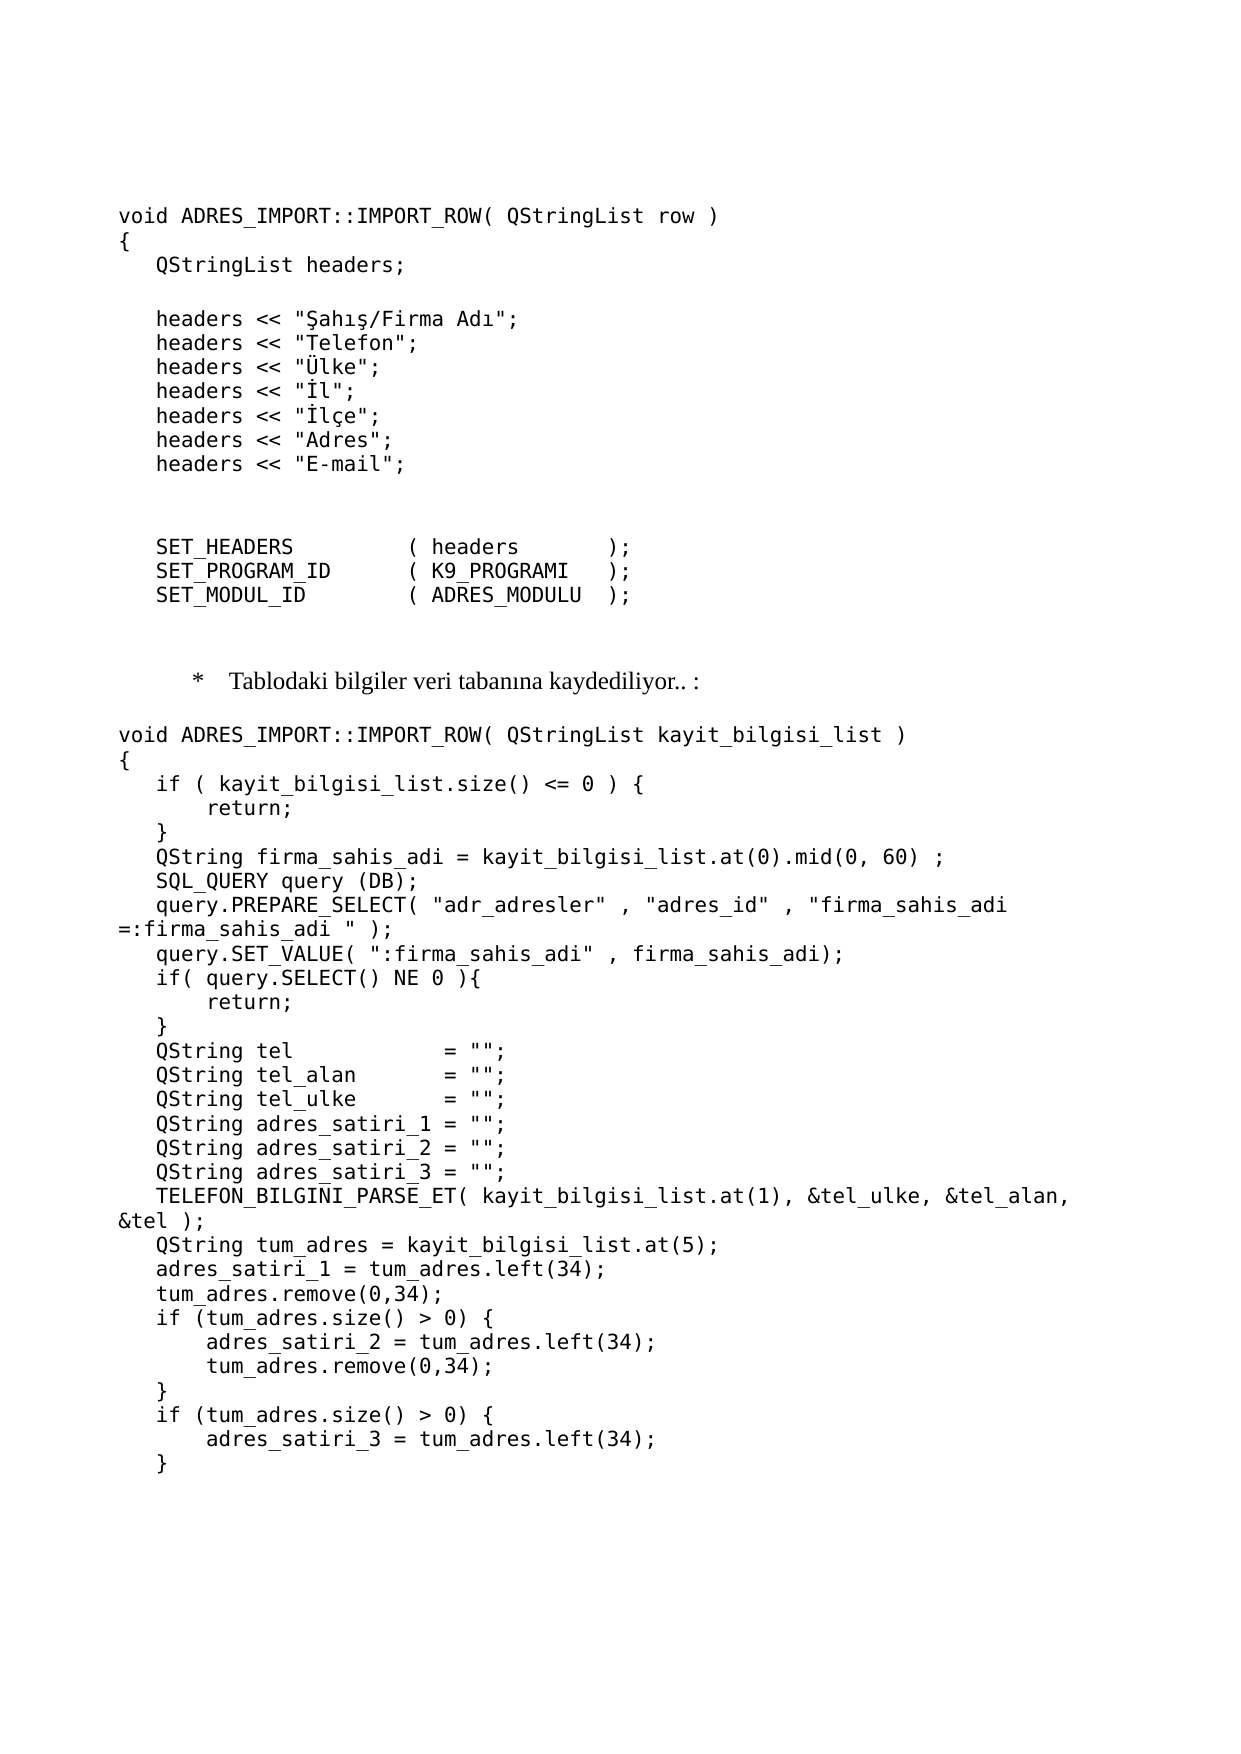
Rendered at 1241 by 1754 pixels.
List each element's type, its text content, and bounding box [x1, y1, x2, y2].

text tum_adres.remove(0,34); [118, 1282, 1122, 1306]
text adres_satiri_3 = tum_adres.left(34); [118, 1427, 1122, 1451]
text query.PREPARE_SELECT( "adr_adresler" , "adres_id" , "firma_sahis_adi =:firma_sahis_adi " ); [118, 893, 1122, 942]
text } [118, 1451, 1122, 1476]
text void ADRES_IMPORT::IMPORT_ROW( QStringList kayit_bilgisi_list ) [118, 723, 1122, 748]
text return; [118, 990, 1122, 1014]
text headers << "E-mail"; [118, 452, 1122, 477]
text headers << "İlçe"; [118, 404, 1122, 428]
text } [118, 1014, 1122, 1039]
text { [118, 748, 1122, 772]
text return; [118, 796, 1122, 820]
text SET_PROGRAM_ID ( K9_PROGRAMI ); [118, 559, 1122, 583]
text headers << "Ülke"; [118, 355, 1122, 379]
text QString adres_satiri_2 = ""; [118, 1136, 1122, 1160]
text headers << "Telefon"; [118, 331, 1122, 355]
text if (tum_adres.size() > 0) { [118, 1403, 1122, 1427]
text tum_adres.remove(0,34); [118, 1354, 1122, 1379]
text QString tel_alan = ""; [118, 1063, 1122, 1087]
text QString tel_ulke = ""; [118, 1087, 1122, 1112]
text if ( kayit_bilgisi_list.size() <= 0 ) { [118, 772, 1122, 796]
text headers << "Adres"; [118, 428, 1122, 452]
text QStringList headers; [118, 253, 1122, 277]
text QString adres_satiri_1 = ""; [118, 1112, 1122, 1136]
text adres_satiri_1 = tum_adres.left(34); [118, 1257, 1122, 1282]
text TELEFON_BILGINI_PARSE_ET( kayit_bilgisi_list.at(1), &tel_ulke, &tel_alan, &tel ); [118, 1184, 1122, 1233]
text headers << "Şahış/Firma Adı"; [118, 307, 1122, 331]
text } [118, 820, 1122, 845]
text QString adres_satiri_3 = ""; [118, 1160, 1122, 1184]
text { [118, 229, 1122, 253]
text query.SET_VALUE( ":firma_sahis_adi" , firma_sahis_adi); [118, 942, 1122, 966]
text void ADRES_IMPORT::IMPORT_ROW( QStringList row ) [118, 204, 1122, 229]
text if( query.SELECT() NE 0 ){ [118, 966, 1122, 990]
text SQL_QUERY query (DB); [118, 869, 1122, 893]
text } [118, 1379, 1122, 1403]
text QString tel = ""; [118, 1039, 1122, 1063]
text QString tum_adres = kayit_bilgisi_list.at(5); [118, 1233, 1122, 1257]
text QString firma_sahis_adi = kayit_bilgisi_list.at(0).mid(0, 60) ; [118, 845, 1122, 869]
text if (tum_adres.size() > 0) { [118, 1306, 1122, 1330]
text SET_MODUL_ID ( ADRES_MODULU ); [118, 583, 1122, 608]
text headers << "İl"; [118, 379, 1122, 404]
text SET_HEADERS ( headers ); [118, 535, 1122, 559]
text * Tablodaki bilgiler veri tabanına kaydediliyor.. : [118, 666, 1122, 694]
text adres_satiri_2 = tum_adres.left(34); [118, 1330, 1122, 1354]
